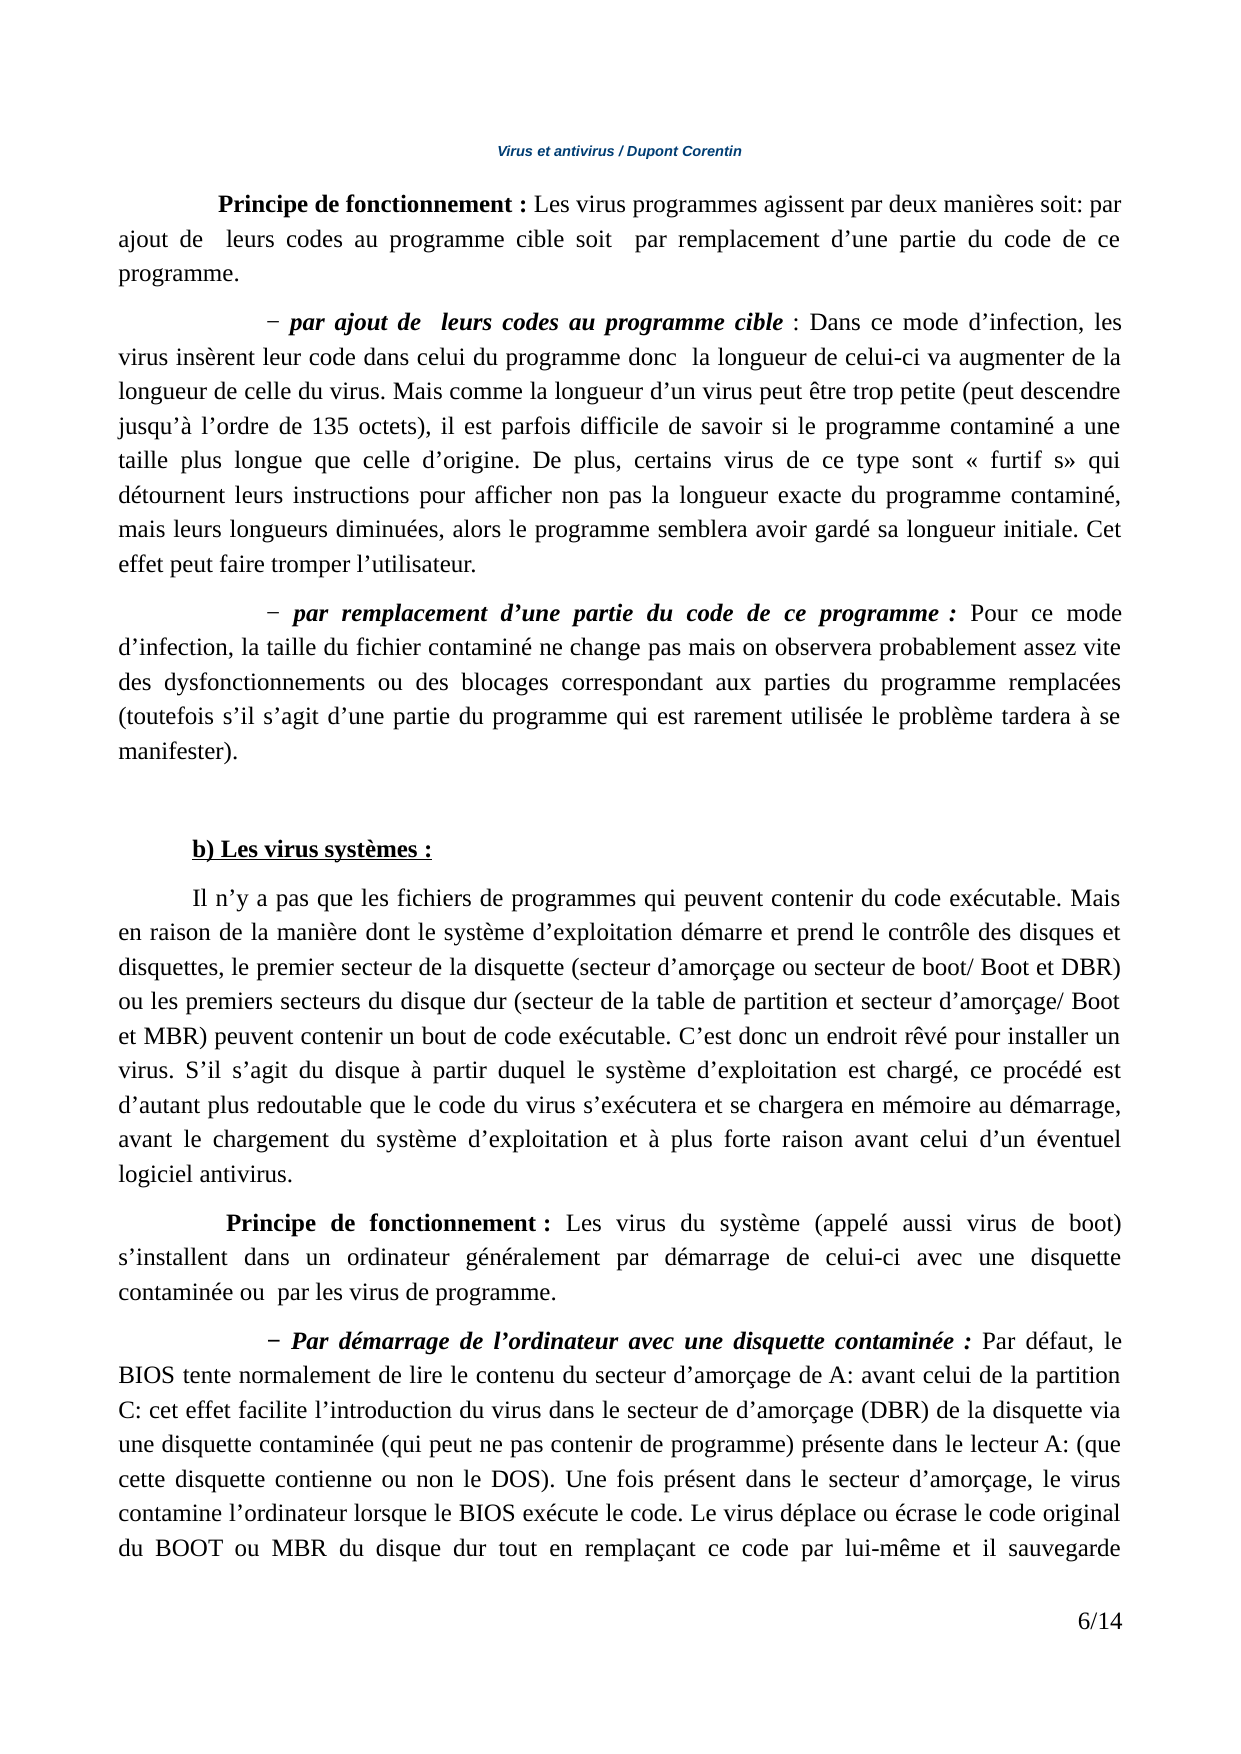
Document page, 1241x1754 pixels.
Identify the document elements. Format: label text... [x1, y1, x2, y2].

text Il n’y a pas que les fichiers de programmes qui peuvent contenir du code exécutable. Mais en raison de la manière dont le système d’exploitation démarre et prend le contrôle des disques et disquettes, le premier secteur de la disquette (secteur d’amorçage ou secteur de boot/ Boot et DBR) ou les premiers secteurs du disque dur (secteur de la table de partition et secteur d’amorçage/ Boot et MBR) peuvent contenir un bout de code exécutable. C’est donc un endroit rêvé pour installer un virus. S’il s’agit du disque à partir duquel le système d’exploitation est chargé, ce procédé est d’autant plus redoutable que le code du virus s’exécutera et se chargera en mémoire au démarrage, avant le chargement du système d’exploitation et à plus forte raison avant celui d’un éventuel logiciel antivirus. [118, 883, 1122, 1187]
text  Principe de fonctionnement : Les virus programmes agissent par deux manières soit: par ajout de leurs codes au programme cible soit par remplacement d’une partie du code de ce programme. [118, 189, 1122, 287]
text  Principe de fonctionnement : Les virus du système (appelé aussi virus de boot) s’installent dans un ordinateur généralement par démarrage de celui-ci avec une disquette contaminée ou par les virus de programme. [118, 1208, 1122, 1306]
text − par ajout de leurs codes au programme cible : Dans ce mode d’infection, les virus insèrent leur code dans celui du programme donc la longueur de celui-ci va augmenter de la longueur de celle du virus. Mais comme la longueur d’un virus peut être trop petite (peut descendre jusqu’à l’ordre de 135 octets), il est parfois difficile de savoir si le programme contaminé a une taille plus longue que celle d’origine. De plus, certains virus de ce type sont « furtif s» qui détournent leurs instructions pour afficher non pas la longueur exacte du programme contaminé, mais leurs longueurs diminuées, alors le programme semblera avoir gardé sa longueur initiale. Cet effet peut faire tromper l’utilisateur. [118, 307, 1122, 577]
text b) Les virus systèmes : [118, 834, 1122, 863]
text − par remplacement d’une partie du code de ce programme : Pour ce mode d’infection, la taille du fichier contaminé ne change pas mais on observera probablement assez vite des dysfonctionnements ou des blocages correspondant aux parties du programme remplacées (toutefois s’il s’agit d’une partie du programme qui est rarement utilisée le problème tardera à se manifester). [118, 598, 1122, 764]
text − Par démarrage de l’ordinateur avec une disquette contaminée : Par défaut, le BIOS tente normalement de lire le contenu du secteur d’amorçage de A: avant celui de la partition C: cet effet facilite l’introduction du virus dans le secteur de d’amorçage (DBR) de la disquette via une disquette contaminée (qui peut ne pas contenir de programme) présente dans le lecteur A: (que cette disquette contienne ou non le DOS). Une fois présent dans le secteur d’amorçage, le virus contamine l’ordinateur lorsque le BIOS exécute le code. Le virus déplace ou écrase le code original du BOOT ou MBR du disque dur tout en remplaçant ce code par lui-même et il sauvegarde [118, 1326, 1122, 1561]
